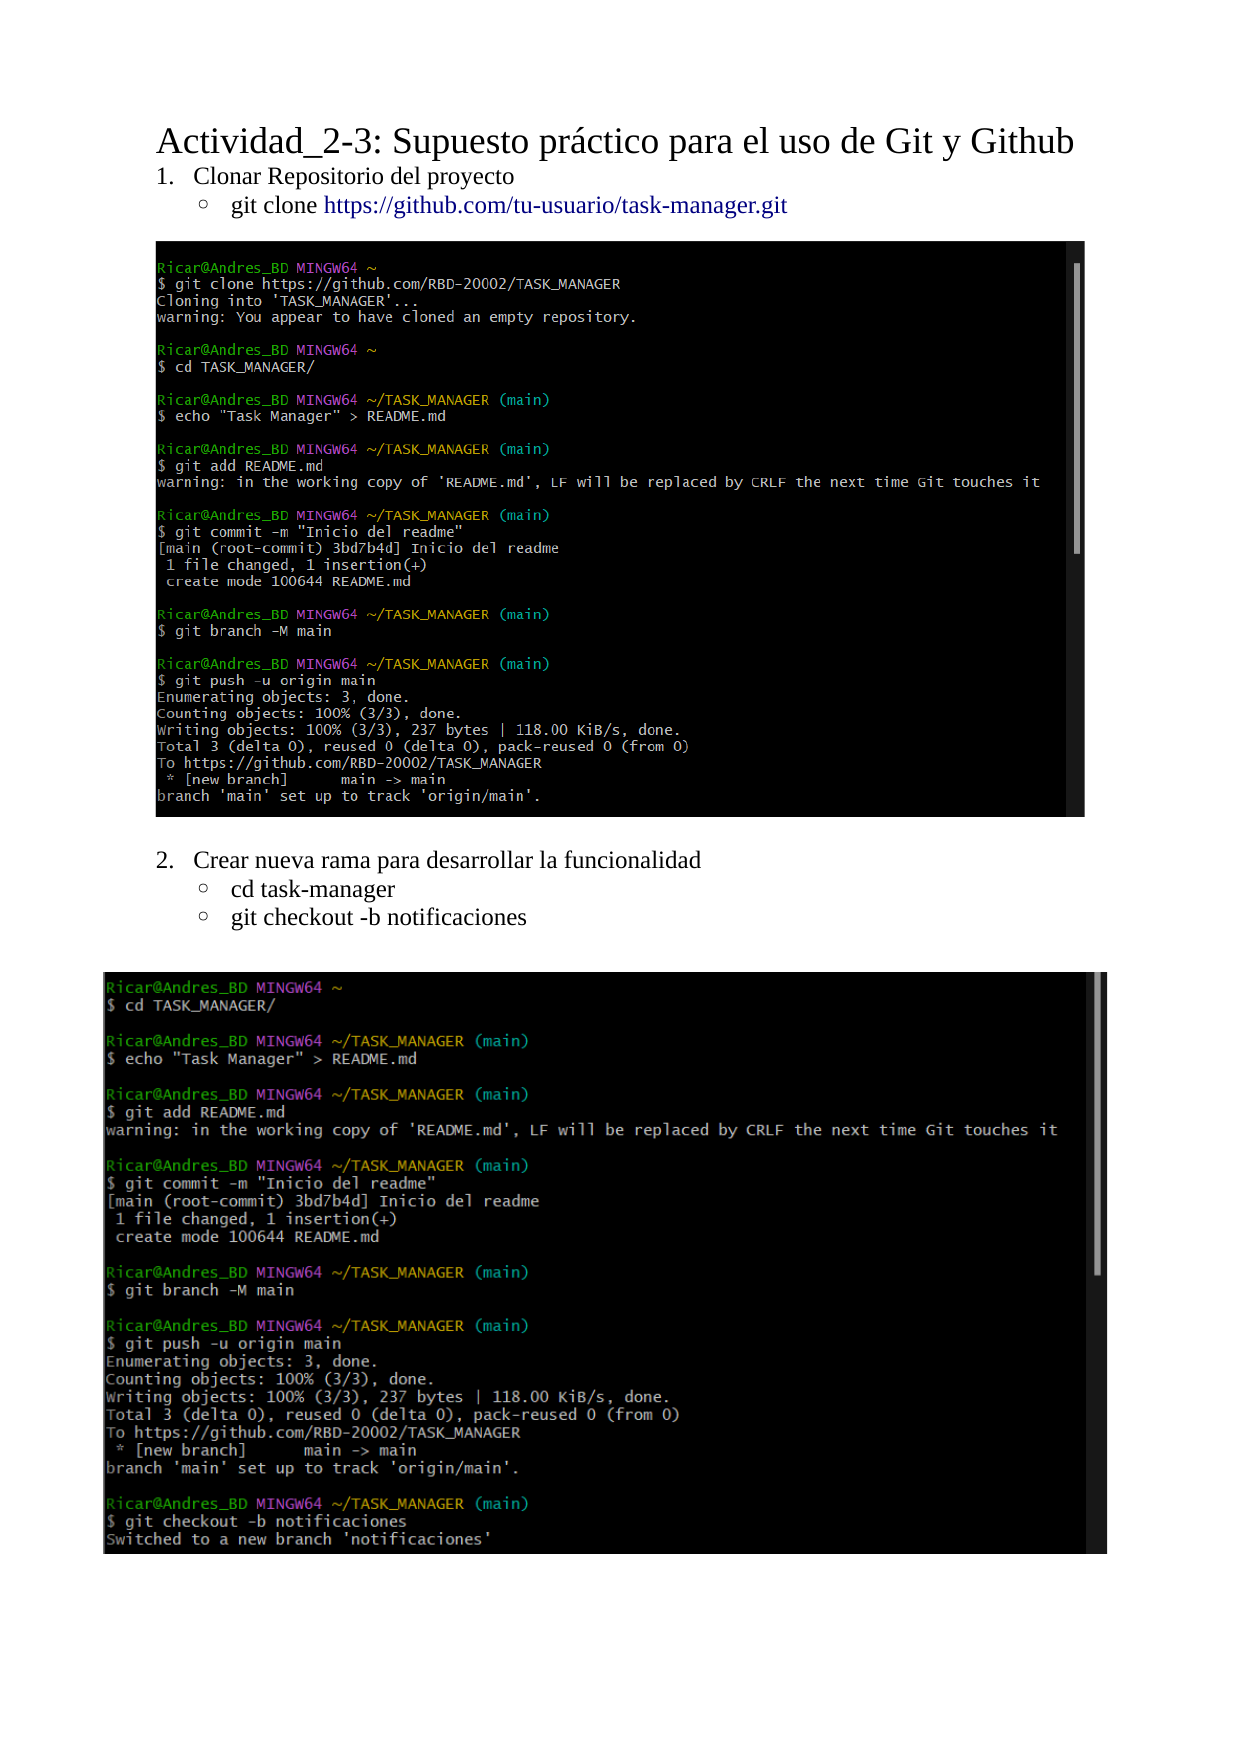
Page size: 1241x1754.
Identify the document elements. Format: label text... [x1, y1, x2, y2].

list cd task-manager [193, 874, 1122, 902]
text Actividad_2-3: Supuesto práctico para el uso de Git y Github [118, 118, 1122, 161]
picture [155, 241, 1085, 817]
list git checkout -b notificaciones [193, 902, 1122, 931]
list Clonar Repositorio del proyecto [156, 161, 1122, 190]
list Crear nueva rama para desarrollar la funcionalidad [156, 845, 1122, 874]
picture [103, 972, 1108, 1554]
list git clone https://github.com/tu-usuario/task-manager.git [193, 190, 1122, 219]
